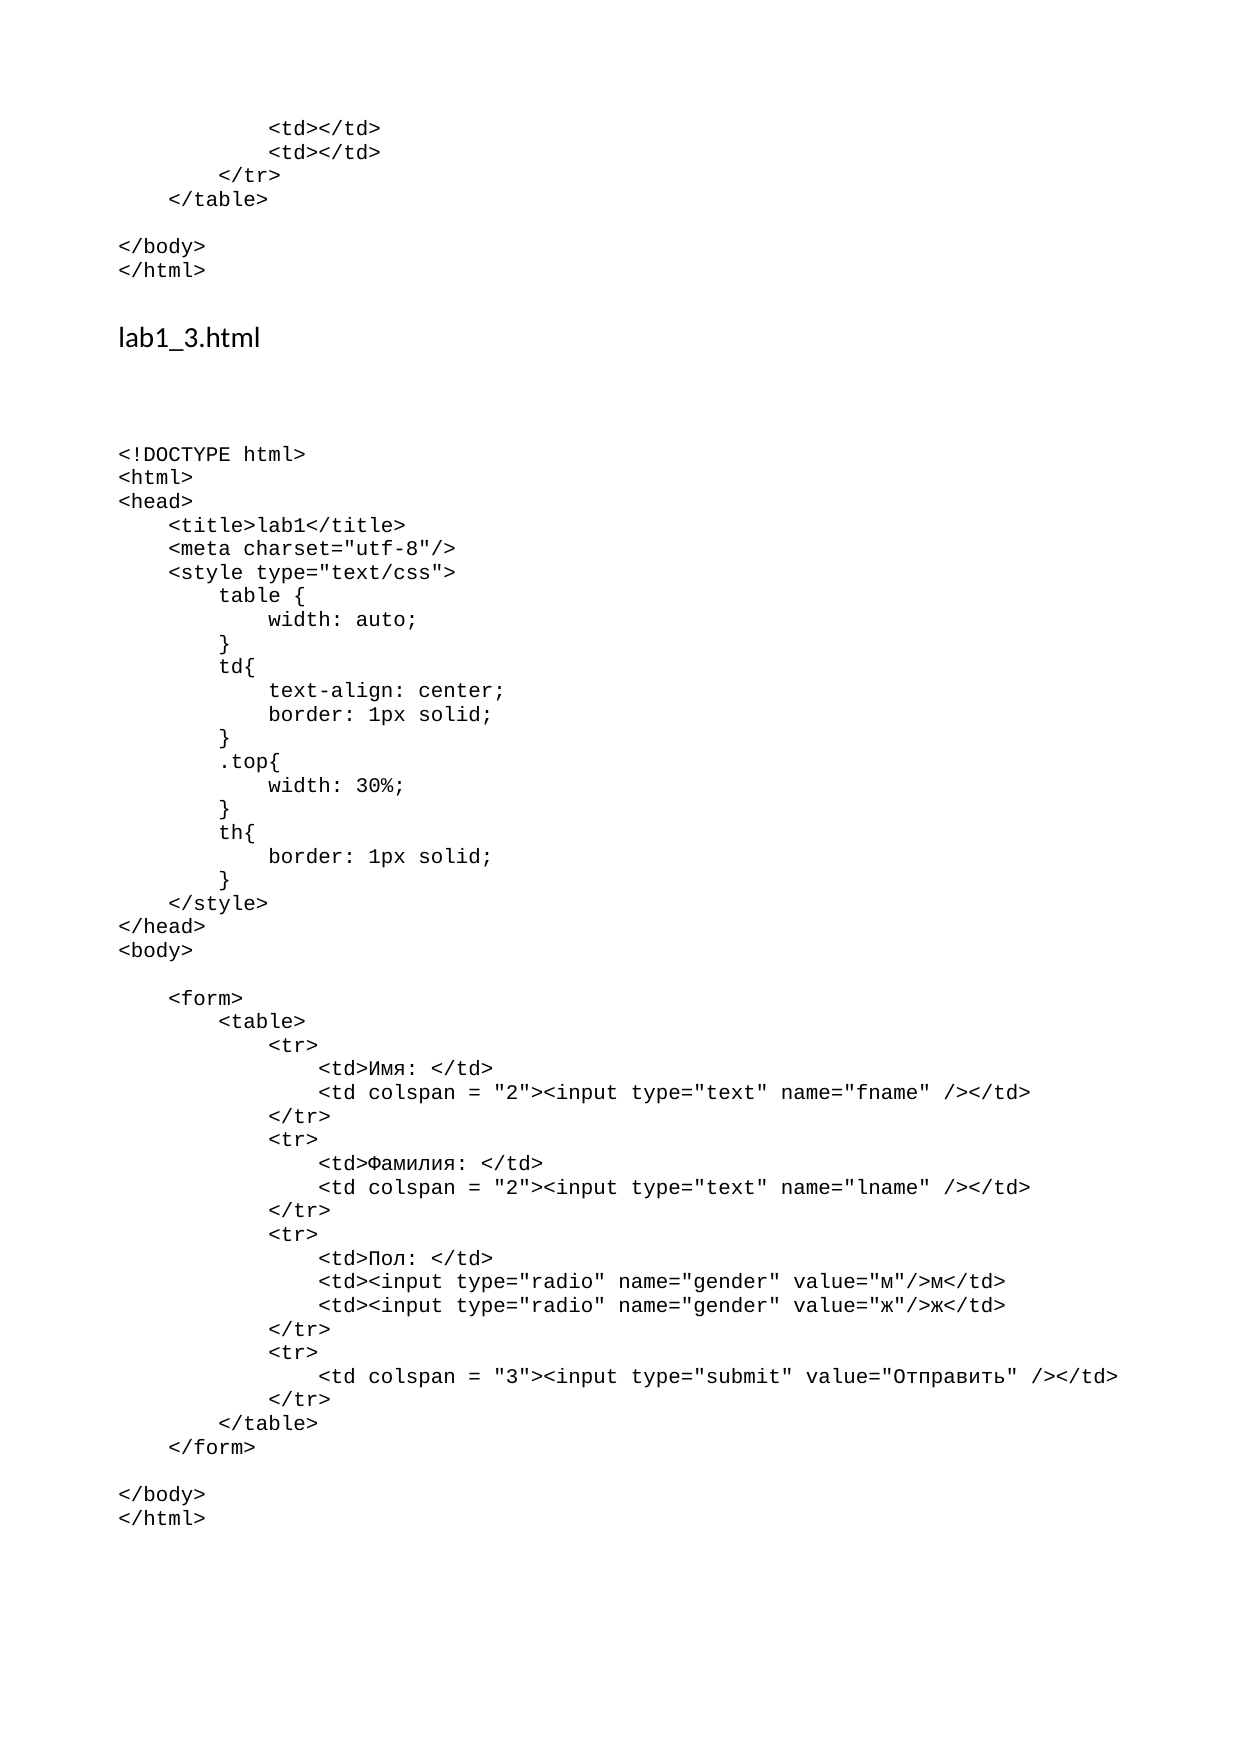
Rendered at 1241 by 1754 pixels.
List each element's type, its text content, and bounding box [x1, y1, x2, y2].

text <meta charset="utf-8"/> [118, 538, 1122, 562]
text </table> [118, 1413, 1122, 1437]
text </body> [118, 1484, 1122, 1508]
text </tr> [118, 1389, 1122, 1413]
text td{ [118, 656, 1122, 680]
text } [118, 633, 1122, 656]
text <td></td> [118, 142, 1122, 165]
text border: 1px solid; [118, 846, 1122, 869]
text <tr> [118, 1224, 1122, 1248]
text <form> [118, 987, 1122, 1011]
text width: 30%; [118, 775, 1122, 798]
text </style> [118, 893, 1122, 917]
text text-align: center; [118, 680, 1122, 704]
text </html> [118, 1508, 1122, 1531]
text <table> [118, 1011, 1122, 1035]
text <tr> [118, 1129, 1122, 1153]
text <head> [118, 491, 1122, 514]
text <style type="text/css"> [118, 562, 1122, 586]
text } [118, 798, 1122, 822]
text <td colspan = "3"><input type="submit" value="Отправить" /></td> [118, 1366, 1122, 1389]
text <td>Имя: </td> [118, 1058, 1122, 1082]
text table { [118, 586, 1122, 609]
text </tr> [118, 1106, 1122, 1129]
text </head> [118, 917, 1122, 940]
text width: auto; [118, 609, 1122, 633]
text <td colspan = "2"><input type="text" name="lname" /></td> [118, 1177, 1122, 1200]
text .top{ [118, 751, 1122, 775]
text <tr> [118, 1342, 1122, 1366]
text </tr> [118, 1318, 1122, 1342]
text </html> [118, 260, 1122, 284]
text </table> [118, 189, 1122, 213]
text <td>Пол: </td> [118, 1248, 1122, 1271]
text <!DOCTYPE html> [118, 444, 1122, 467]
text <html> [118, 467, 1122, 491]
text </body> [118, 236, 1122, 260]
text <body> [118, 940, 1122, 964]
text </form> [118, 1437, 1122, 1460]
text lab1_3.html [118, 319, 1122, 355]
text <td><input type="radio" name="gender" value="м"/>м</td> [118, 1271, 1122, 1295]
text </tr> [118, 1200, 1122, 1224]
text th{ [118, 822, 1122, 846]
text <td>Фамилия: </td> [118, 1153, 1122, 1177]
text } [118, 869, 1122, 893]
text } [118, 727, 1122, 751]
text </tr> [118, 165, 1122, 189]
text <tr> [118, 1035, 1122, 1058]
text <td></td> [118, 118, 1122, 142]
text <title>lab1</title> [118, 514, 1122, 538]
text <td><input type="radio" name="gender" value="ж"/>ж</td> [118, 1295, 1122, 1318]
text <td colspan = "2"><input type="text" name="fname" /></td> [118, 1082, 1122, 1106]
text border: 1px solid; [118, 704, 1122, 727]
